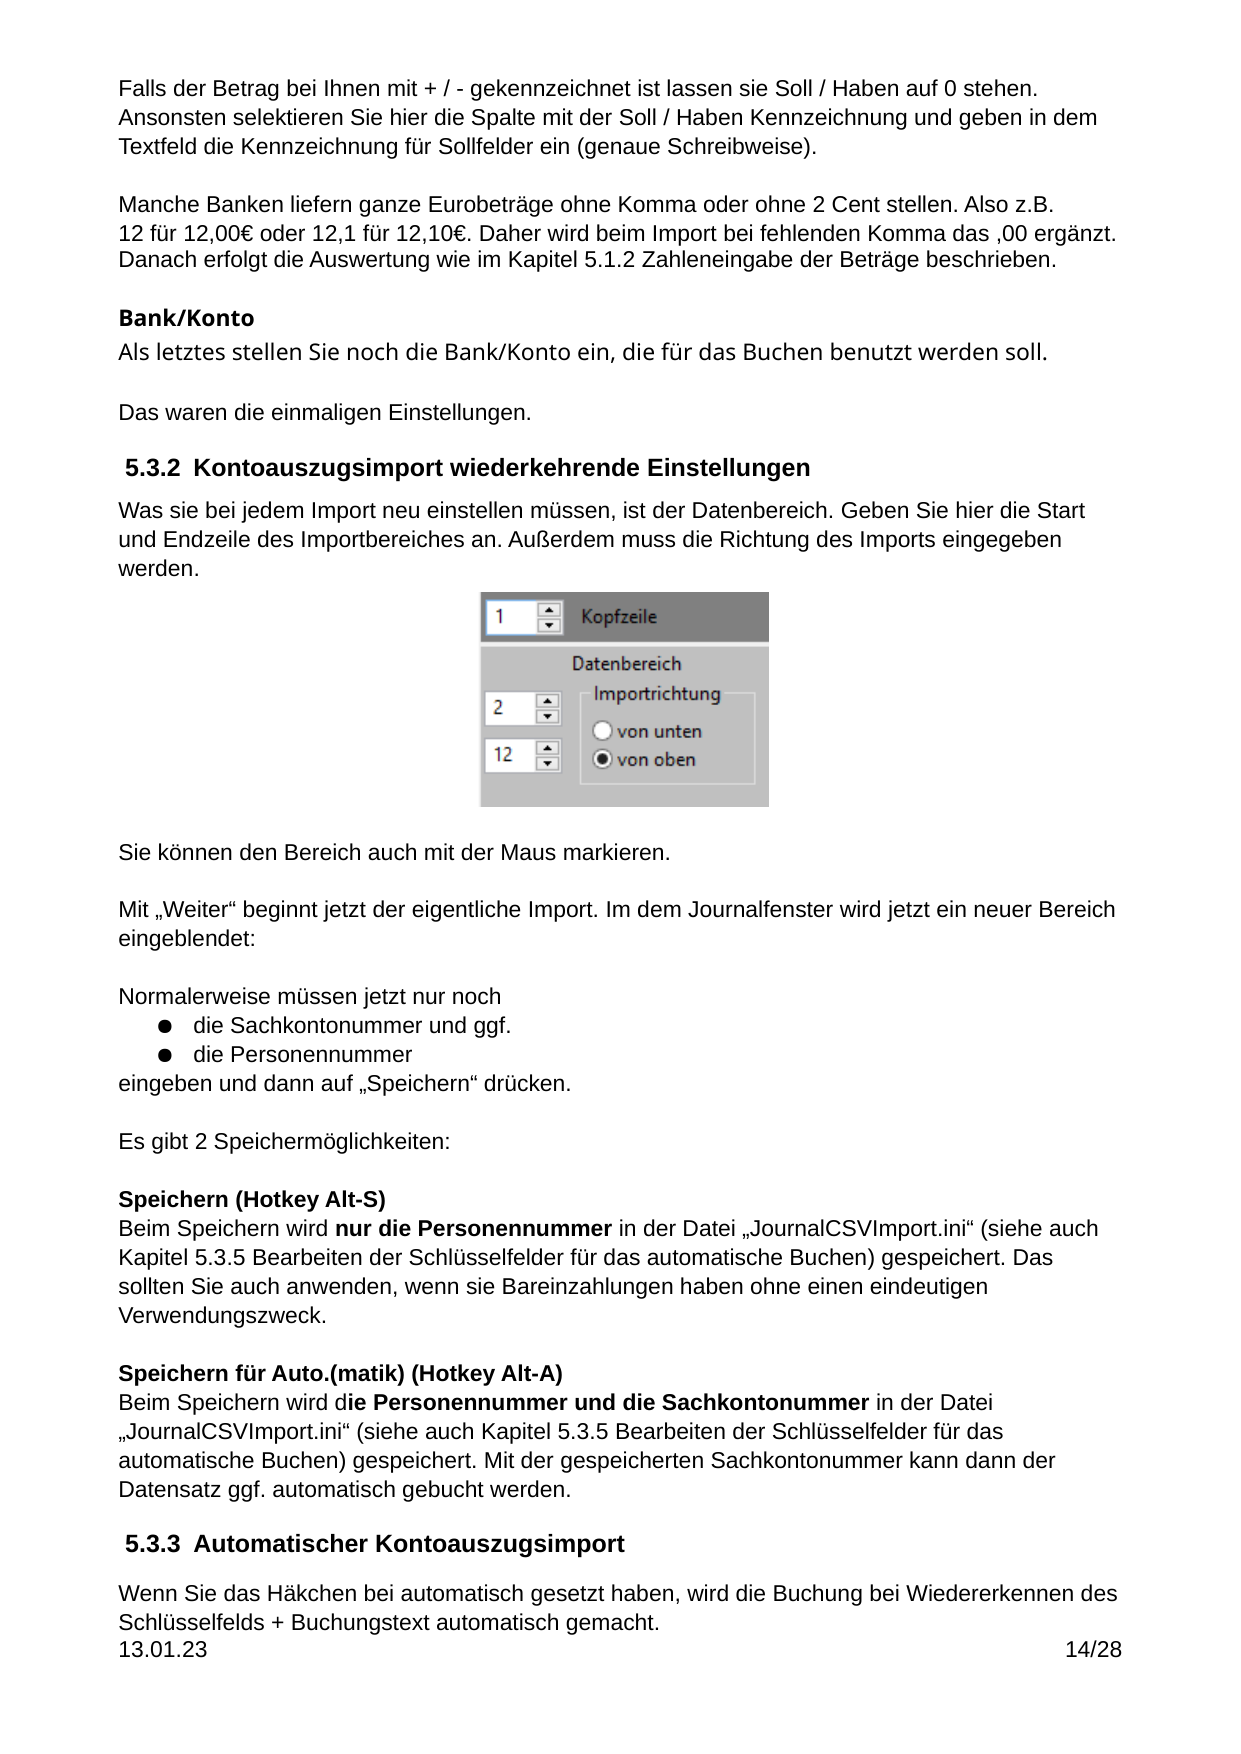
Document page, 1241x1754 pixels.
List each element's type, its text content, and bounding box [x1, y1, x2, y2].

text Wenn Sie das Häkchen bei automatisch gesetzt haben, wird die Buchung bei Wiedererkennen des Schlüsselfelds + Buchungstext automatisch gemacht. [118, 1579, 1122, 1635]
text Beim Speichern wird die Personennummer und die Sachkontonummer in der Datei „JournalCSVImport.ini“ (siehe auch Kapitel 5.3.5 Bearbeiten der Schlüsselfelder für das automatische Buchen) gespeichert. Mit der gespeicherten Sachkontonummer kann dann der Datensatz ggf. automatisch gebucht werden. [118, 1389, 1122, 1502]
text eingeben und dann auf „Speichern“ drücken. [118, 1070, 1122, 1096]
text 12 für 12,00€ oder 12,1 für 12,10€. Daher wird beim Import bei fehlenden Komma das ,00 ergänzt. Danach erfolgt die Auswertung wie im Kapitel 5.1.2 beschrieben. [118, 220, 1122, 272]
text Falls der Betrag bei Ihnen mit + / - gekennzeichnet ist lassen sie Soll / Haben auf 0 stehen. Ansonsten selektieren Sie hier die Spalte mit der Soll / Haben Kennzeichnung und geben in dem Textfeld die Kennzeichnung für Sollfelder ein (genaue Schreibweise). [118, 75, 1122, 159]
picture [478, 592, 769, 807]
text Sie können den Bereich auch mit der Maus markieren. [118, 838, 1122, 865]
text Es gibt 2 Speichermöglichkeiten: [118, 1128, 1122, 1154]
text Als letztes stellen Sie noch die Bank/Konto ein, die für das Buchen benutzt werden soll. [118, 336, 1122, 367]
text Normalerweise müssen jetzt nur noch [118, 983, 1122, 1009]
text Beim Speichern wird nur die Personennummer in der Datei „JournalCSVImport.ini“ (siehe auch Kapitel 5.3.5 Bearbeiten der Schlüsselfelder für das automatische Buchen) gespeichert. Das sollten Sie auch anwenden, wenn sie Bareinzahlungen haben ohne einen eindeutigen Verwendungszweck. [118, 1215, 1122, 1328]
text Speichern (Hotkey Alt-S) [118, 1186, 1122, 1212]
text Bank/Konto [118, 301, 1122, 333]
list die Personennummer [156, 1041, 1122, 1067]
text Manche Banken liefern ganze Eurobeträge ohne Komma oder ohne 2 Cent stellen. Also z.B. [118, 191, 1122, 217]
text Was sie bei jedem Import neu einstellen müssen, ist der Datenbereich. Geben Sie hier die Start und Endzeile des Importbereiches an. Außerdem muss die Richtung des Imports eingegeben werden. [118, 497, 1122, 581]
subtitle Automatischer Kontoauszugsimport [118, 1529, 1122, 1558]
text Mit „Weiter“ beginnt jetzt der eigentliche Import. Im dem Journalfenster wird jetzt ein neuer Bereich eingeblendet: [118, 896, 1122, 952]
text Das waren die einmaligen Einstellungen. [118, 399, 1122, 426]
subtitle Kontoauszugsimport wiederkehrende Einstellungen [118, 453, 1122, 482]
list die Sachkontonummer und ggf. [156, 1012, 1122, 1038]
text Speichern für Auto.(matik) (Hotkey Alt-A) [118, 1360, 1122, 1386]
